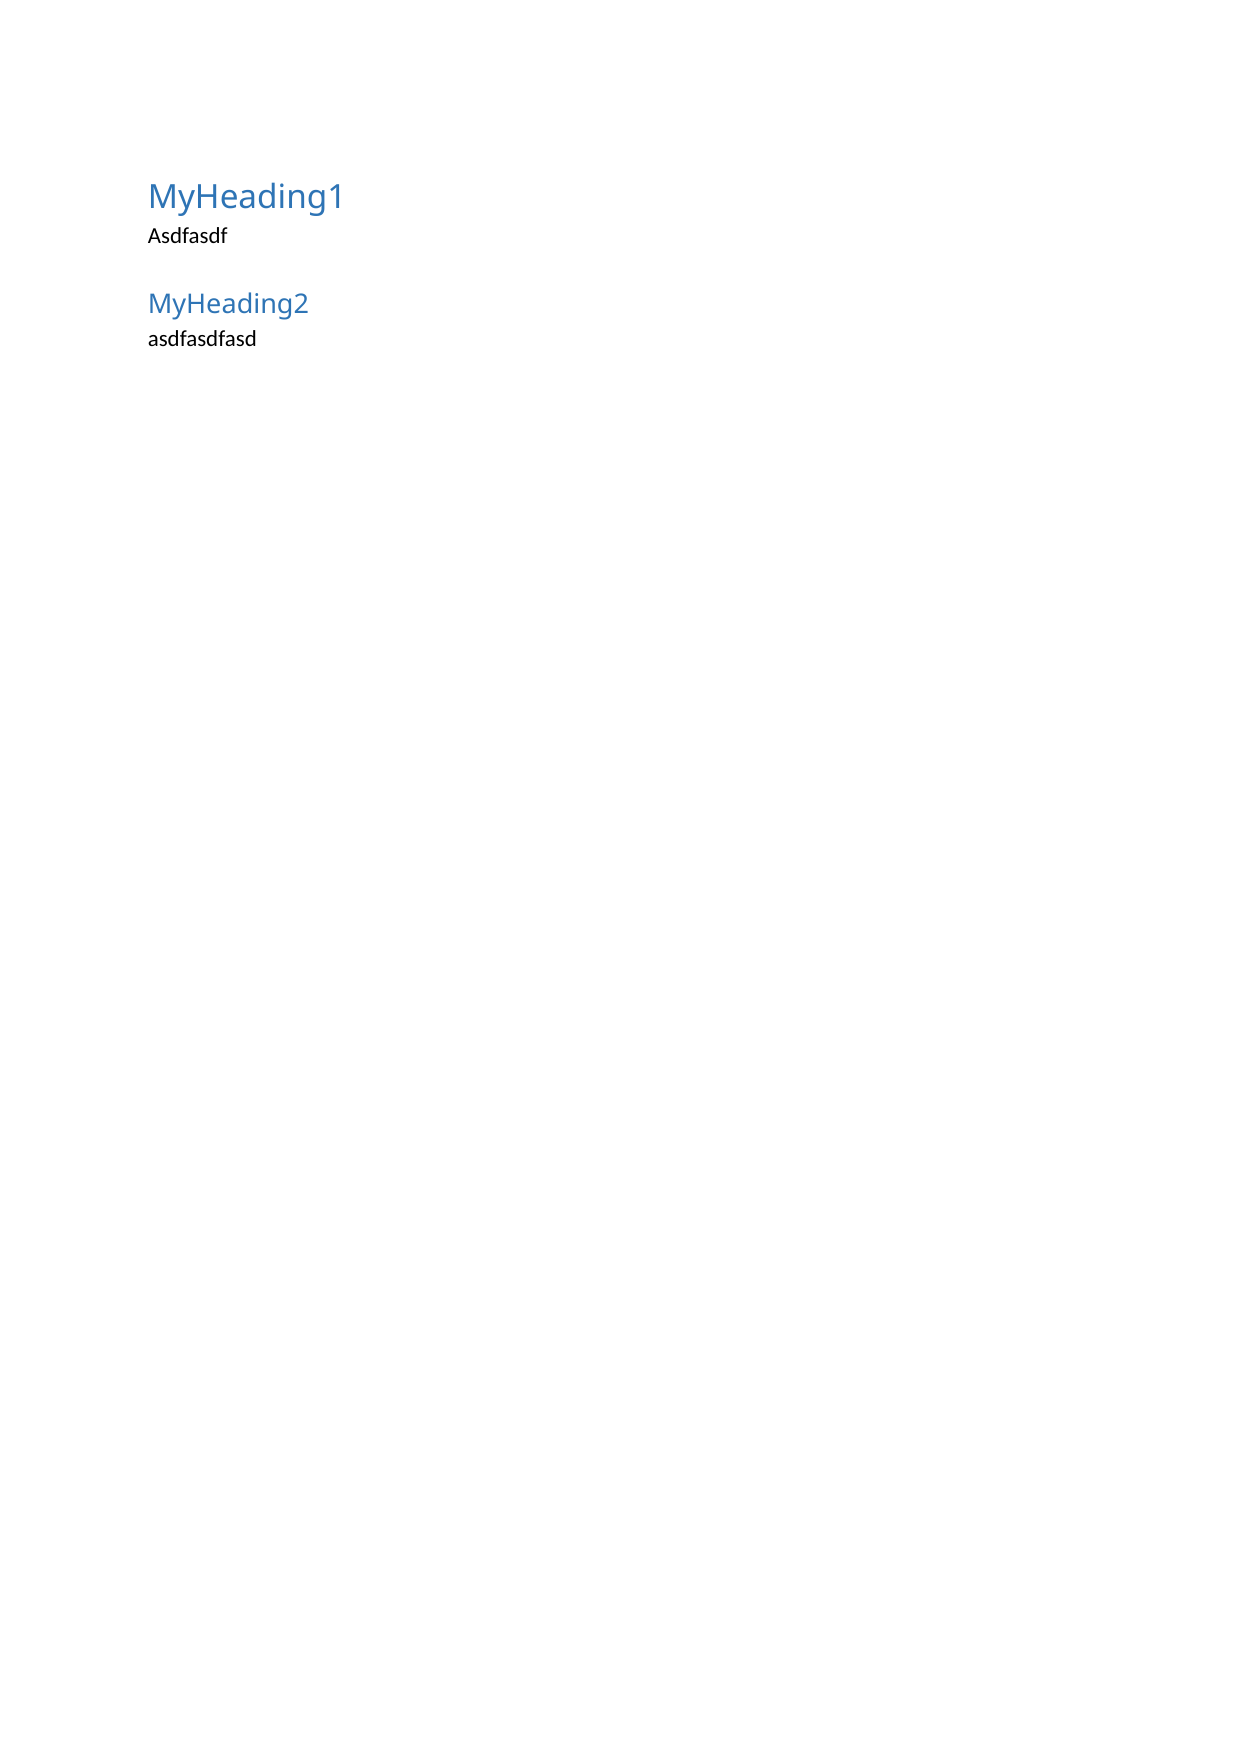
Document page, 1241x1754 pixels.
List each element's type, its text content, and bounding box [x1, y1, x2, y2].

text Asdfasdf [148, 221, 1093, 249]
text asdfasdfasd [148, 324, 1093, 352]
subtitle MyHeading2 [148, 284, 1093, 321]
subtitle MyHeading1 [148, 173, 1093, 218]
